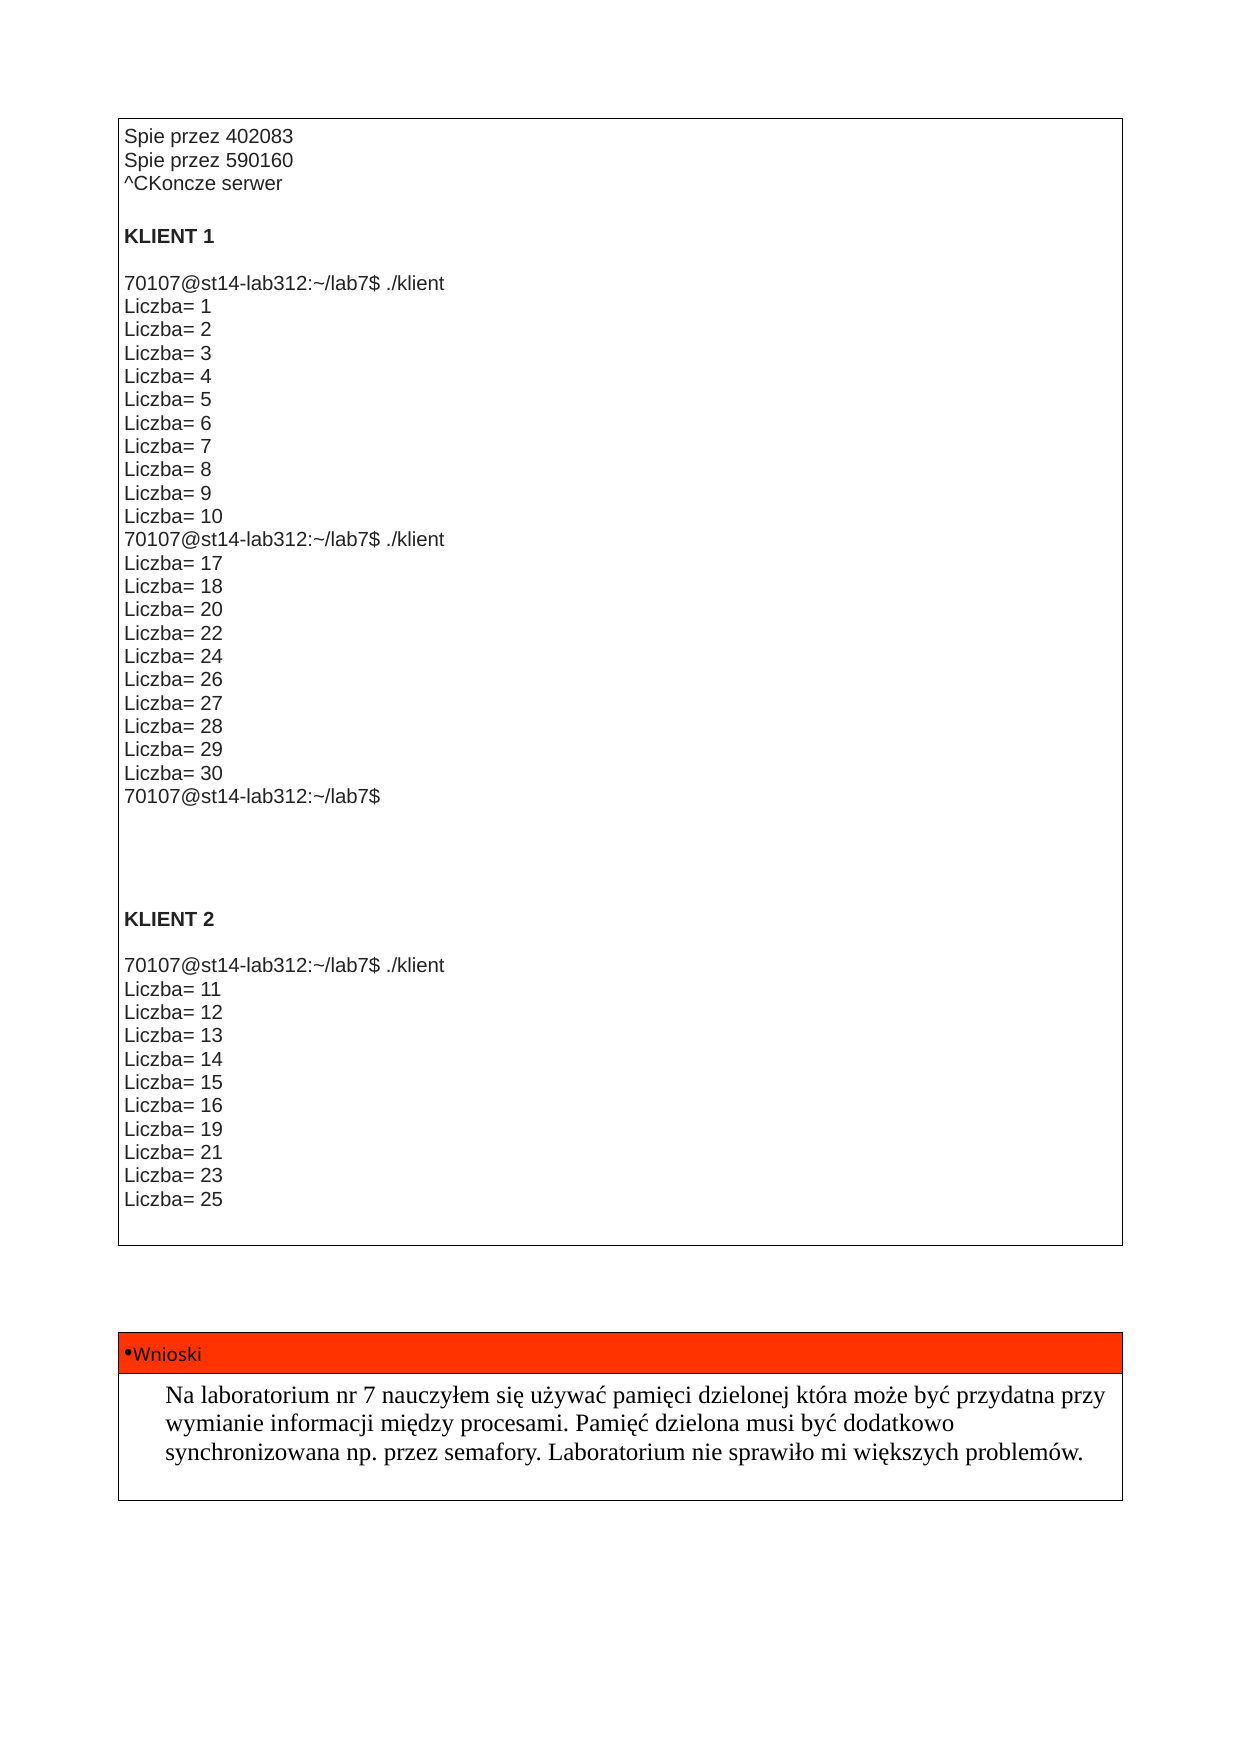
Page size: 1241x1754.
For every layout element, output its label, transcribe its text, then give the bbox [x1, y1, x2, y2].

table_cell Spie przez 402083 Spie przez 590160 ^CKoncze serwer KLIENT 1 70107@st14-lab312:~/lab7$ ./klient Liczba= 1 Liczba= 2 Liczba= 3 Liczba= 4 Liczba= 5 Liczba= 6 Liczba= 7 Liczba= 8 Liczba= 9 Liczba= 10 70107@st14-lab312:~/lab7$ ./klient Liczba= 17 Liczba= 18 Liczba= 20 Liczba= 22 Liczba= 24 Liczba= 26 Liczba= 27 Liczba= 28 Liczba= 29 Liczba= 30 70107@st14-lab312:~/lab7$ KLIENT 2 70107@st14-lab312:~/lab7$ ./klient Liczba= 11 Liczba= 12 Liczba= 13 Liczba= 14 Liczba= 15 Liczba= 16 Liczba= 19 Liczba= 21 Liczba= 23 Liczba= 25 [119, 119, 1122, 1245]
table_header Wnioski [119, 1333, 1122, 1373]
table_cell Na laboratorium nr 7 nauczyłem się używać pamięci dzielonej która może być przydatna przy wymianie informacji między procesami. Pamięć dzielona musi być dodatkowo synchronizowana np. przez semafory. Laboratorium nie sprawiło mi większych problemów. [119, 1374, 1122, 1500]
